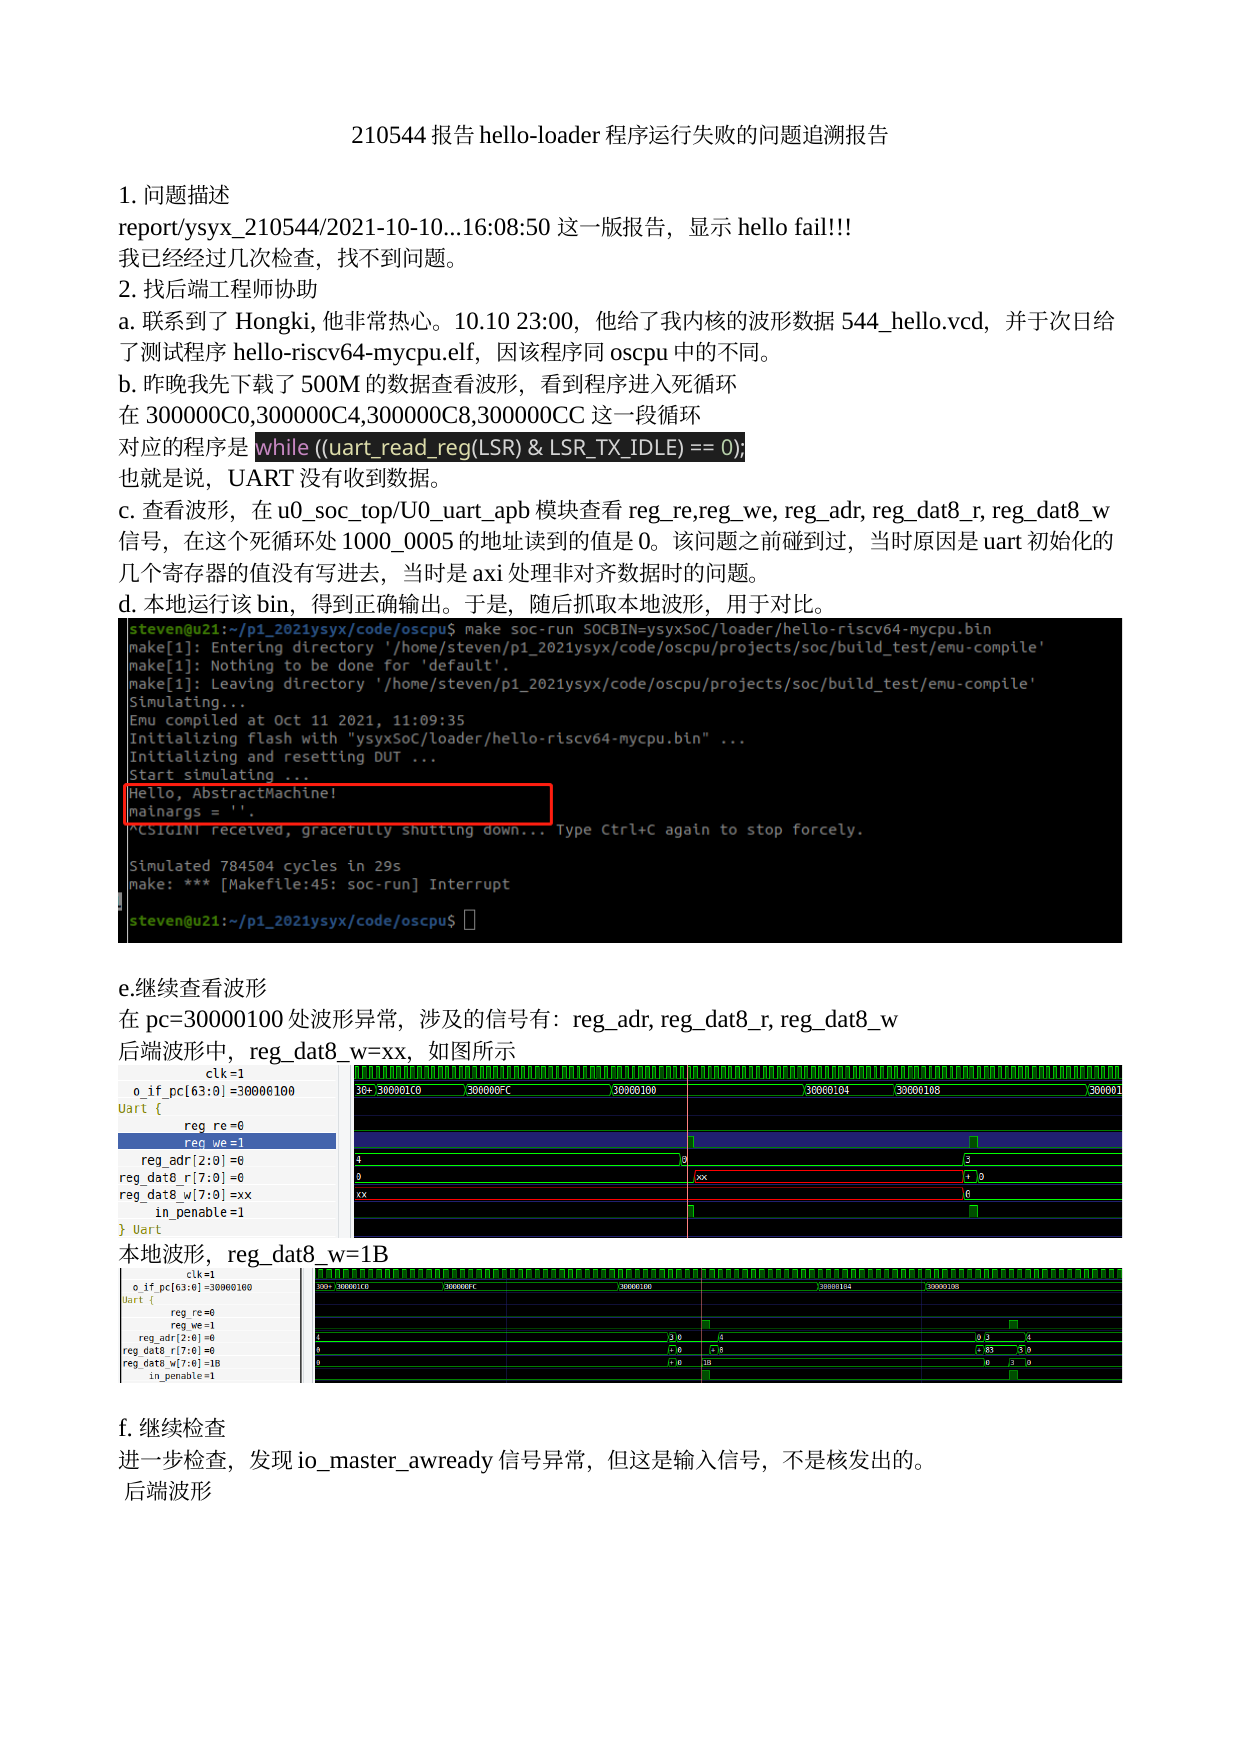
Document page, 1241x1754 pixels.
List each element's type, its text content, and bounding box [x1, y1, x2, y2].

text e.继续查看波形 [118, 971, 1122, 1002]
text b. 昨晚我先下载了500M的数据查看波形，看到程序进入死循环 [118, 367, 1122, 398]
picture [118, 1065, 1123, 1238]
text c. 查看波形，在u0_soc_top/U0_uart_apb模块查看 reg_re,reg_we, reg_adr, reg_dat8_r, reg_dat8_w 信号，在这个死循环处1000_0005的地址读到的值是0。该问题之前碰到过，当时原因是uart初始化的几个寄存器的值没有写进去，当时是axi处理非对齐数据时的问题。 [118, 493, 1122, 587]
text 本地波形，reg_dat8_w=1B [118, 1238, 1122, 1268]
text 我已经经过几次检查，找不到问题。 [118, 241, 1122, 273]
text 对应的程序是 while ((uart_read_reg(LSR) & LSR_TX_IDLE) == 0); [118, 430, 1122, 462]
text 进一步检查，发现io_master_awready信号异常，但这是输入信号，不是核发出的。 [118, 1443, 1122, 1474]
picture [118, 618, 1123, 943]
text 1. 问题描述 [118, 178, 1122, 210]
picture [118, 1268, 1123, 1383]
text 在 300000C0,300000C4,300000C8,300000CC 这一段循环 [118, 398, 1122, 430]
text 也就是说，UART没有收到数据。 [118, 462, 1122, 493]
text f. 继续检查 [118, 1412, 1122, 1443]
text d. 本地运行该bin，得到正确输出。于是，随后抓取本地波形，用于对比。 [118, 587, 1122, 618]
text 后端波形 [118, 1474, 1122, 1506]
text 2. 找后端工程师协助 [118, 273, 1122, 304]
text 后端波形中，reg_dat8_w=xx，如图所示 [118, 1034, 1122, 1065]
text report/ysyx_210544/2021-10-10...16:08:50 这一版报告，显示 hello fail!!! [118, 210, 1122, 241]
text a. 联系到了 Hongki, 他非常热心。10.10 23:00，他给了我内核的波形数据 544_hello.vcd，并于次日给了测试程序 hello-riscv64-mycpu.elf，因该程序同oscpu中的不同。 [118, 304, 1122, 367]
text 210544报告hello-loader程序运行失败的问题追溯报告 [118, 118, 1122, 149]
text 在 pc=30000100处波形异常，涉及的信号有：reg_adr, reg_dat8_r, reg_dat8_w [118, 1002, 1122, 1034]
